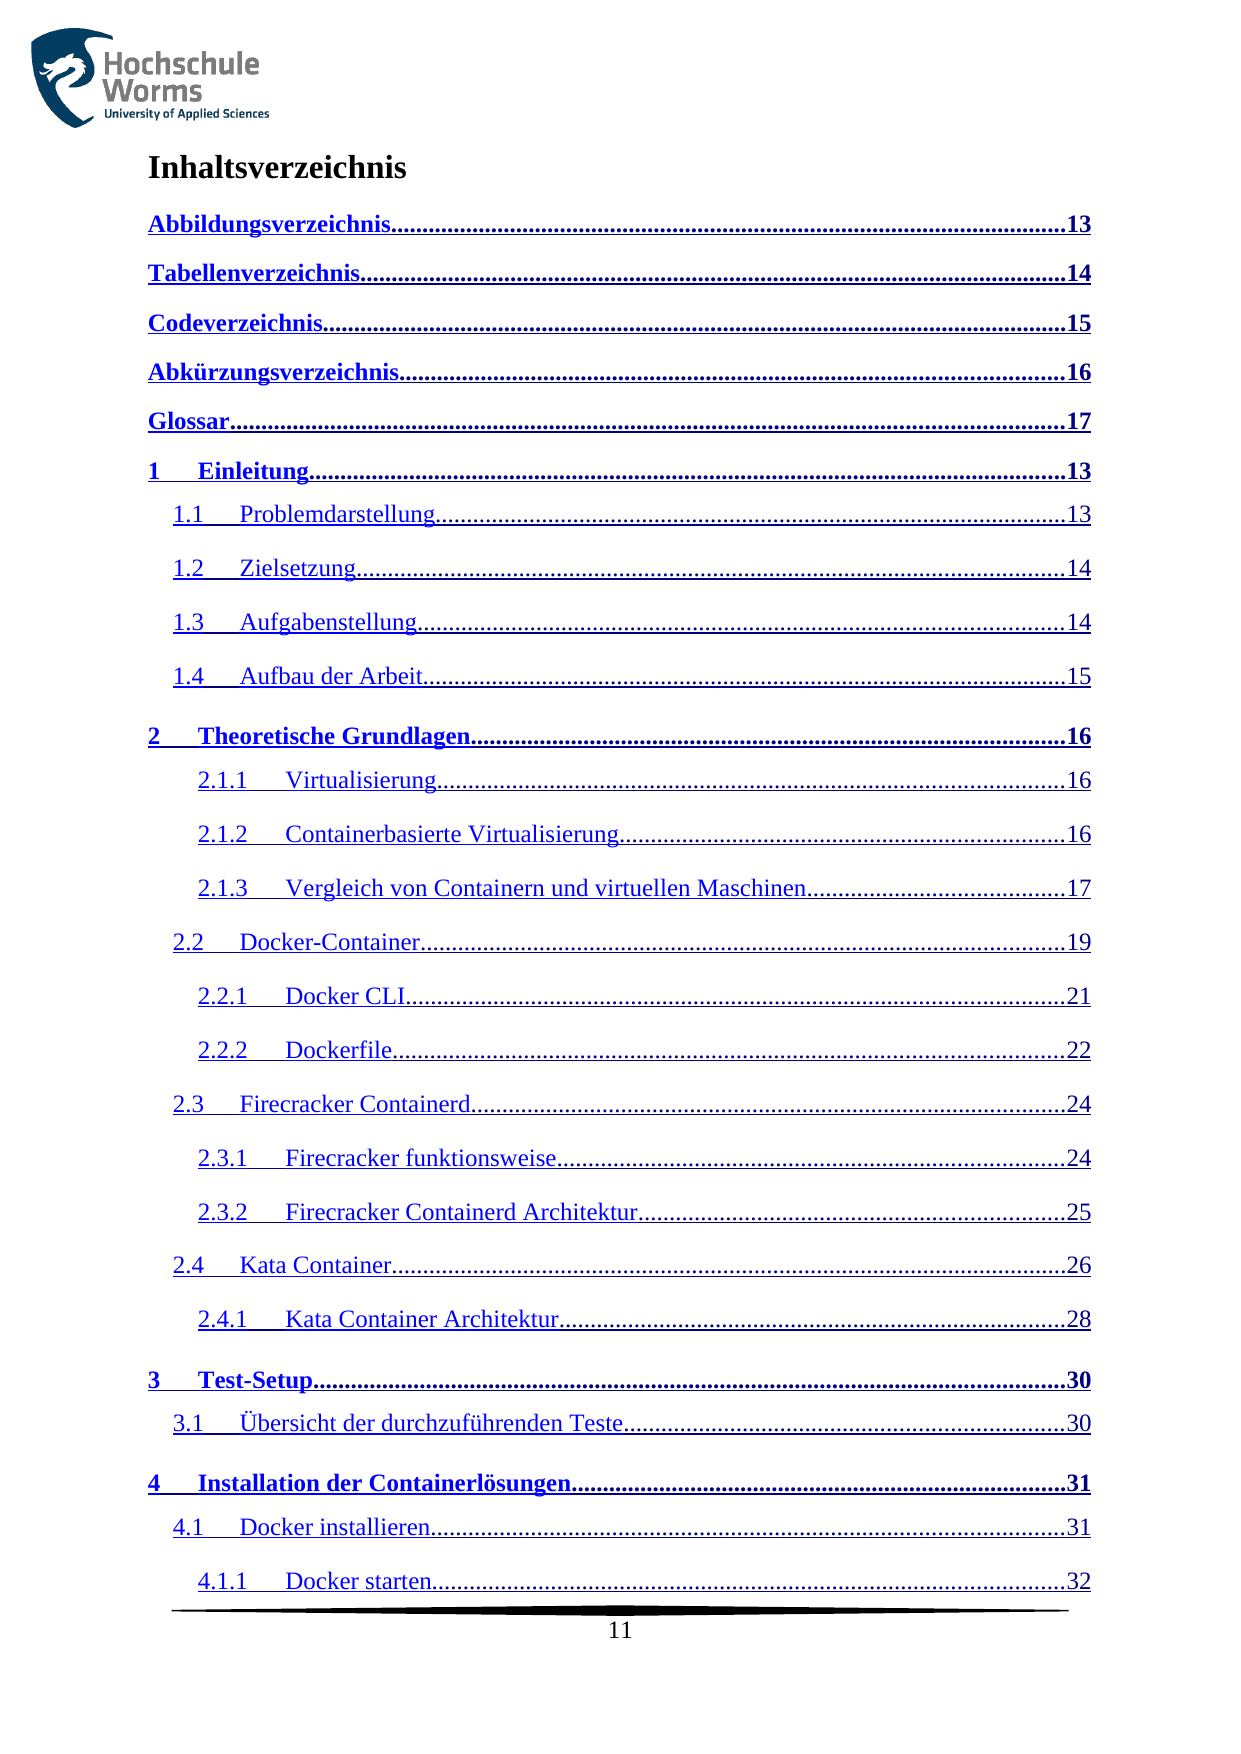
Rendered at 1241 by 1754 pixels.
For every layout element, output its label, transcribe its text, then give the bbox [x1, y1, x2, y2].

text Abbildungsverzeichnis 13 [148, 209, 1092, 238]
text 2.3 Firecracker Containerd 24 [173, 1089, 1092, 1118]
text 2.4.1 Kata Container Architektur 28 [198, 1304, 1092, 1334]
text Abkürzungsverzeichnis 16 [148, 357, 1092, 386]
text 4 Installation der Containerlösungen 31 [148, 1468, 1092, 1498]
text Glossar 17 [148, 406, 1092, 435]
text 3 Test-Setup 30 [148, 1365, 1092, 1394]
text Tabellenverzeichnis 14 [148, 258, 1092, 287]
text 2.2.2 Dockerfile 22 [198, 1035, 1092, 1064]
text Inhaltsverzeichnis [148, 148, 1092, 186]
text 1.4 Aufbau der Arbeit 15 [173, 661, 1092, 690]
text 2.3.2 Firecracker Containerd Architektur 25 [198, 1197, 1092, 1226]
text 1.2 Zielsetzung 14 [173, 553, 1092, 582]
text 2.1.3 Vergleich von Containern und virtuellen Maschinen 17 [198, 873, 1092, 902]
text Codeverzeichnis 15 [148, 308, 1092, 336]
text 3.1 Übersicht der durchzuführenden Teste 30 [173, 1408, 1092, 1437]
text 2 Theoretische Grundlagen 16 [148, 721, 1092, 751]
text 2.1.2 Containerbasierte Virtualisierung 16 [198, 819, 1092, 848]
text 4.1 Docker installieren 31 [173, 1512, 1092, 1541]
text 2.4 Kata Container 26 [173, 1251, 1092, 1280]
text 2.2.1 Docker CLI 21 [198, 981, 1092, 1010]
text 1 Einleitung 13 [148, 456, 1092, 485]
text 1.1 Problemdarstellung 13 [173, 499, 1092, 528]
text 4.1.1 Docker starten 32 [198, 1566, 1092, 1595]
text 2.1.1 Virtualisierung 16 [198, 765, 1092, 794]
text 1.3 Aufgabenstellung 14 [173, 607, 1092, 636]
text 2.3.1 Firecracker funktionsweise 24 [198, 1143, 1092, 1172]
text 2.2 Docker-Container 19 [173, 927, 1092, 956]
